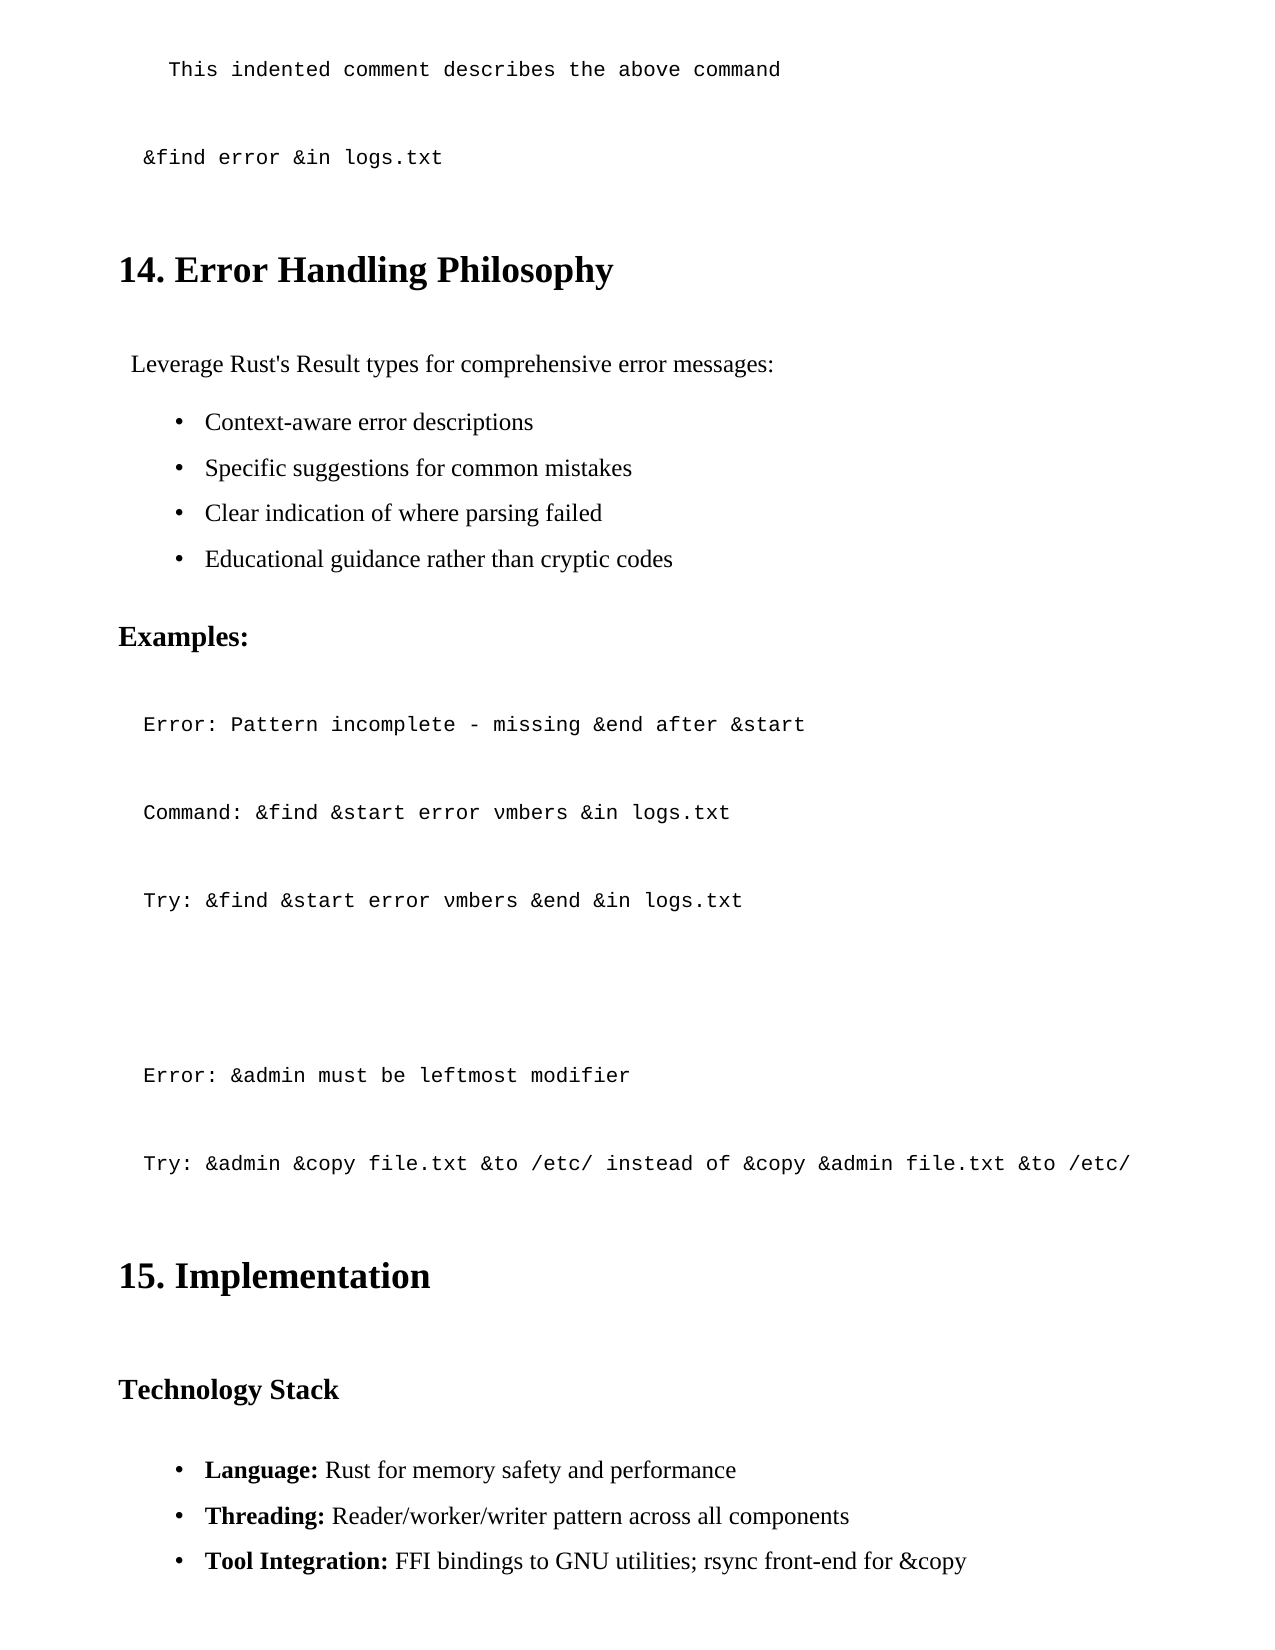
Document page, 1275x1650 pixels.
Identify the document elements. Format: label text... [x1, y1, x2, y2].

list Specific suggestions for common mistakes [175, 453, 1203, 482]
text Error: &admin must be leftmost modifier [143, 1065, 1191, 1089]
list Context-aware error descriptions [175, 407, 1203, 436]
list Clear indication of where parsing failed [175, 498, 1203, 527]
text This indented comment describes the above command [143, 59, 1191, 83]
text Error: Pattern incomplete - missing &end after &start [143, 714, 1191, 738]
text Command: &find &start error νmbers &in logs.txt [143, 802, 1191, 826]
list Tool Integration: FFI bindings to GNU utilities; rsync front-end for &copy [175, 1546, 1203, 1575]
list Language: Rust for memory safety and performance [175, 1455, 1203, 1484]
text Try: &admin &copy file.txt &to /etc/ instead of &copy &admin file.txt &to /etc/ [143, 1153, 1191, 1177]
subtitle Technology Stack [118, 1372, 1216, 1406]
text Try: &find &start error νmbers &end &in logs.txt [143, 890, 1191, 913]
subtitle 15. Implementation [118, 1253, 1216, 1297]
list Threading: Reader/worker/writer pattern across all components [175, 1501, 1203, 1529]
text &find error &in logs.txt [143, 147, 1191, 171]
subtitle Examples: [118, 619, 1216, 652]
text Leverage Rust's Result types for comprehensive error messages: [131, 349, 1203, 378]
subtitle 14. Error Handling Philosophy [118, 247, 1216, 290]
list Educational guidance rather than cryptic codes [175, 544, 1203, 573]
